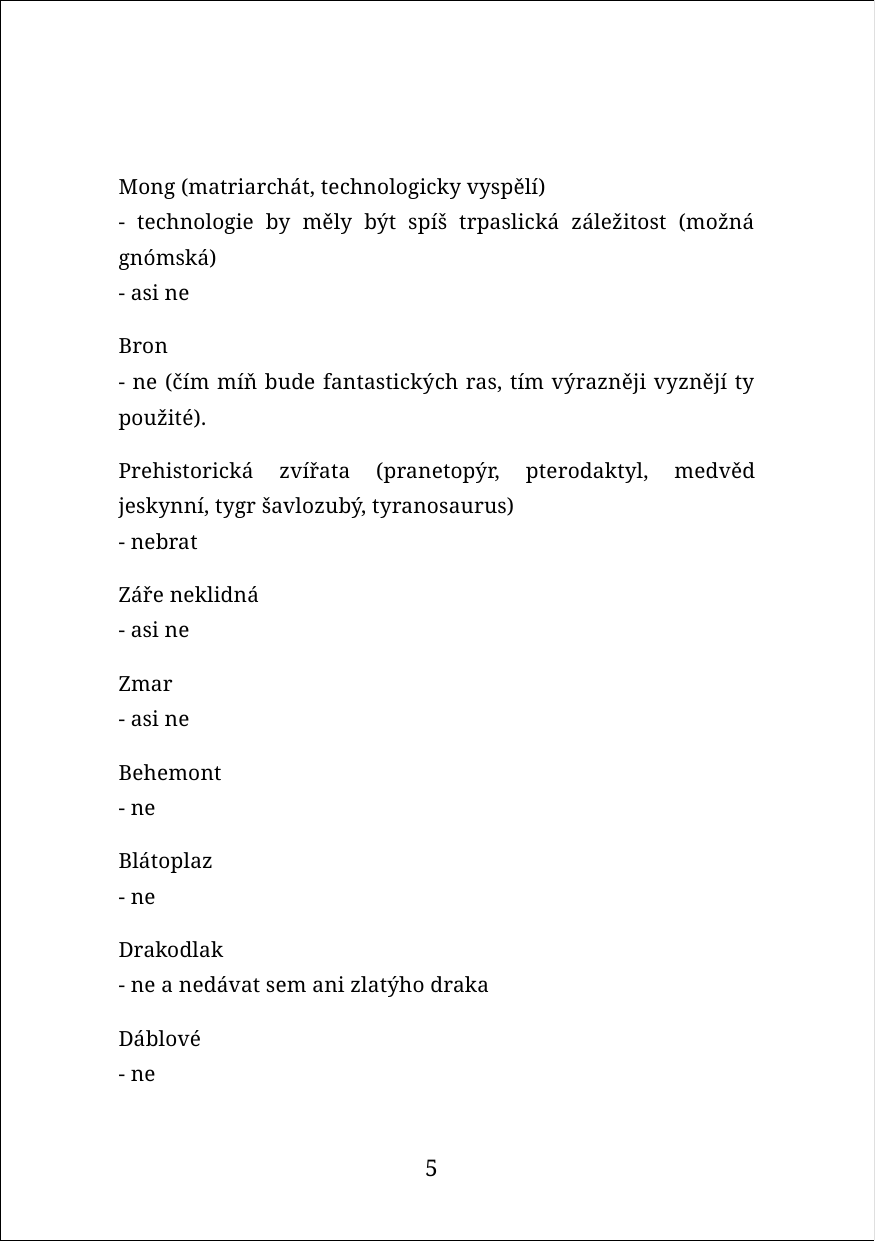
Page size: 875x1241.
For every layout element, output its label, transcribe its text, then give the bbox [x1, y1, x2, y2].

text Dáblové - ne [118, 1024, 756, 1088]
text Záře neklidná - asi ne [118, 580, 756, 644]
text Blátoplaz - ne [118, 846, 756, 910]
text Behemont - ne [118, 758, 756, 822]
text Drakodlak - ne a nedávat sem ani zlatýho draka [118, 935, 756, 999]
text Bron - ne (čím míň bude fantastických ras, tím výrazněji vyznějí ty použité). [118, 332, 756, 431]
text Zmar - asi ne [118, 669, 756, 733]
text Prehistorická zvířata (pranetopýr, pterodaktyl, medvěd jeskynní, tygr šavlozubý, tyranosaurus) - nebrat [118, 456, 756, 555]
text Mong (matriarchát, technologicky vyspělí) - technologie by měly být spíš trpaslická záležitost (možná gnómská) - asi ne [118, 172, 756, 307]
